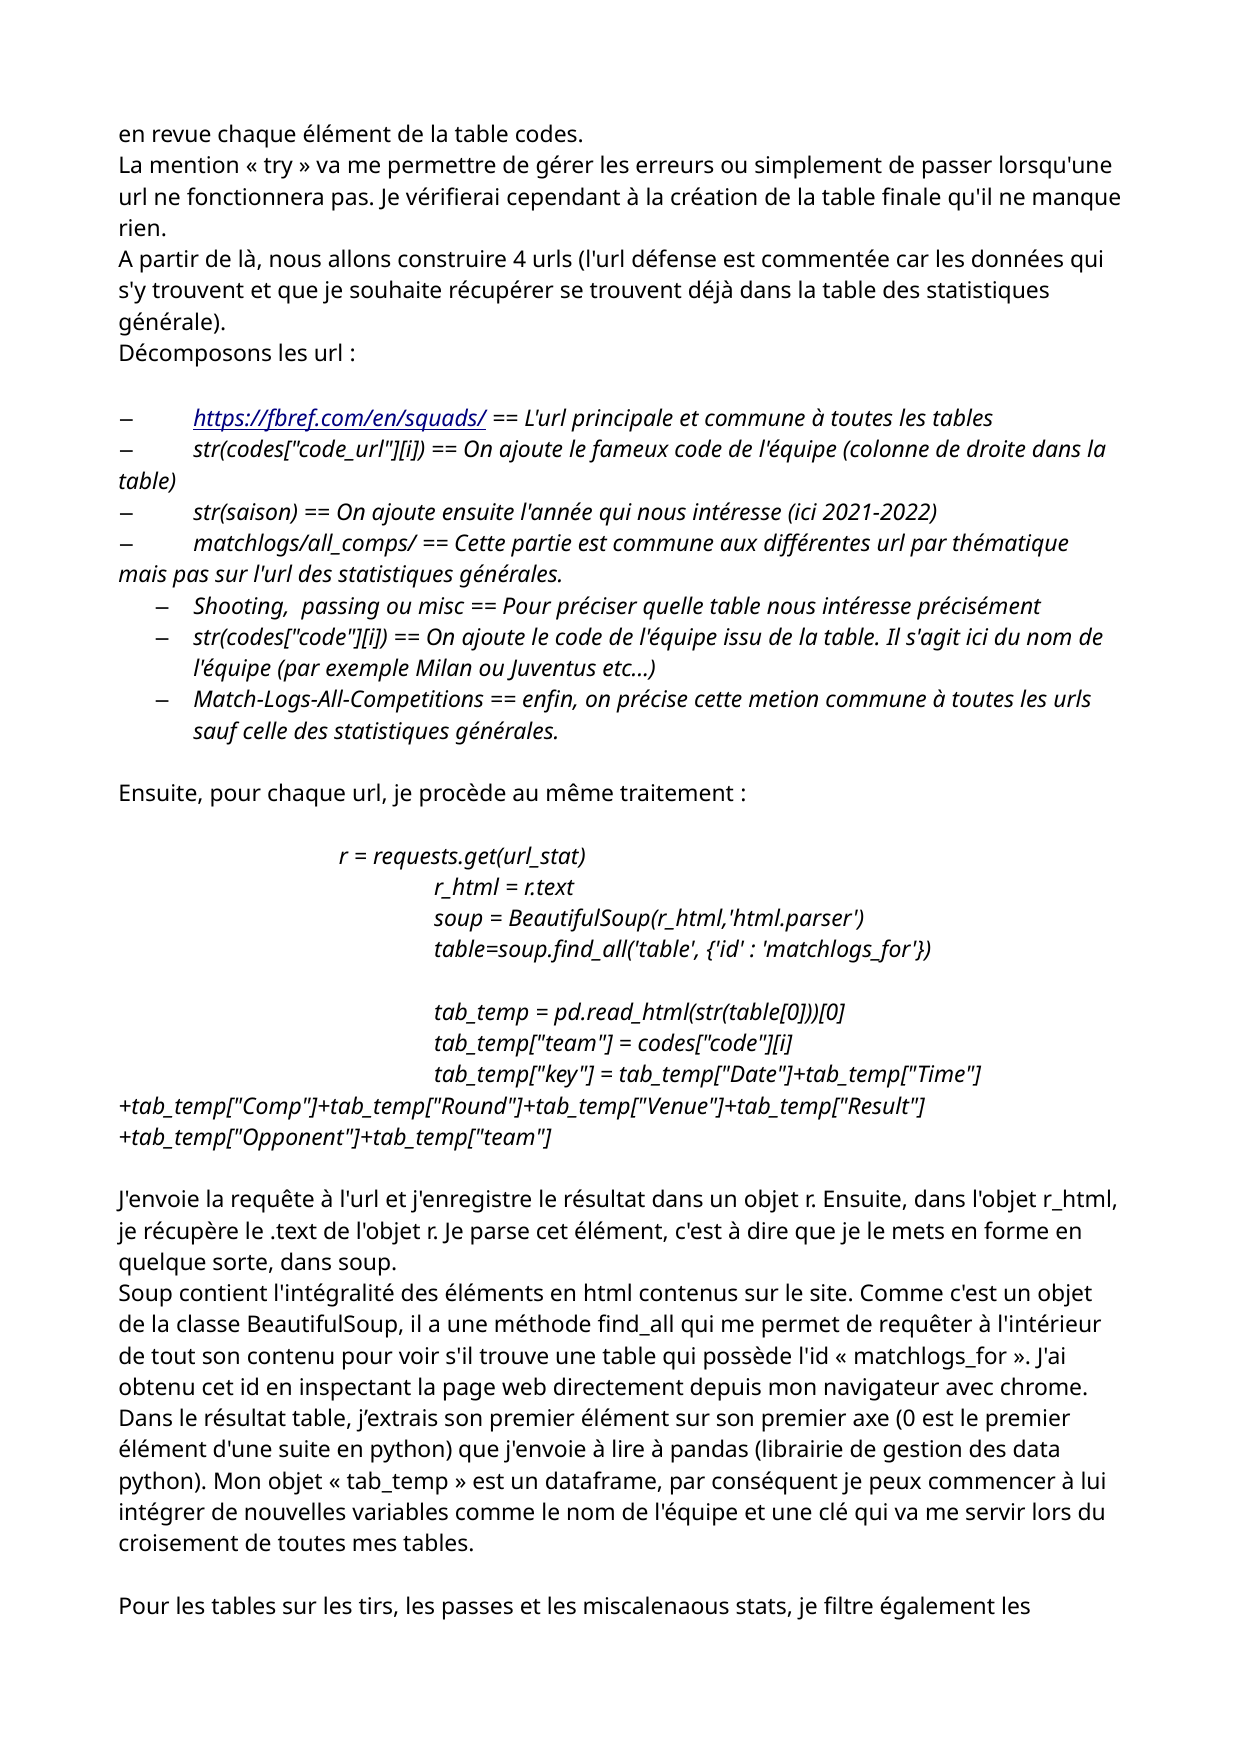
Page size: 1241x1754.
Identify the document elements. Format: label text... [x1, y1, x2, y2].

list https://fbref.com/en/squads/ == L'url principale et commune à toutes les tables [118, 402, 1122, 433]
text J'envoie la requête à l'url et j'enregistre le résultat dans un objet r. Ensuite, dans l'objet r_html, je récupère le .text de l'objet r. Je parse cet élément, c'est à dire que je le mets en forme en quelque sorte, dans soup. [118, 1183, 1122, 1277]
text tab_temp["key"] = tab_temp["Date"]+tab_temp["Time"]+tab_temp["Comp"]+tab_temp["Round"]+tab_temp["Venue"]+tab_temp["Result"]+tab_temp["Opponent"]+tab_temp["team"] [118, 1058, 1122, 1152]
text Pour les tables sur les tirs, les passes et les miscalenaous stats, je filtre également les [118, 1590, 1122, 1621]
list Shooting, passing ou misc == Pour préciser quelle table nous intéresse précisément [156, 590, 1122, 621]
text table=soup.find_all('table', {'id' : 'matchlogs_for'}) [118, 933, 1122, 965]
text soup = BeautifulSoup(r_html,'html.parser') [118, 902, 1122, 933]
list Match-Logs-All-Competitions == enfin, on précise cette metion commune à toutes les urls sauf celle des statistiques générales. [156, 683, 1122, 746]
text Dans le résultat table, j’extrais son premier élément sur son premier axe (0 est le premier élément d'une suite en python) que j'envoie à lire à pandas (librairie de gestion des data python). Mon objet « tab_temp » est un dataframe, par conséquent je peux commencer à lui intégrer de nouvelles variables comme le nom de l'équipe et une clé qui va me servir lors du croisement de toutes mes tables. [118, 1402, 1122, 1558]
text tab_temp = pd.read_html(str(table[0]))[0] [118, 996, 1122, 1027]
text r = requests.get(url_stat) [118, 840, 1122, 871]
text Décomposons les url : [118, 337, 1122, 368]
list matchlogs/all_comps/ == Cette partie est commune aux différentes url par thématique mais pas sur l'url des statistiques générales. [118, 527, 1122, 590]
text tab_temp["team"] = codes["code"][i] [118, 1027, 1122, 1058]
list str(saison) == On ajoute ensuite l'année qui nous intéresse (ici 2021-2022) [118, 496, 1122, 527]
text en revue chaque élément de la table codes. [118, 118, 1122, 149]
text Soup contient l'intégralité des éléments en html contenus sur le site. Comme c'est un objet de la classe BeautifulSoup, il a une méthode find_all qui me permet de requêter à l'intérieur de tout son contenu pour voir s'il trouve une table qui possède l'id « matchlogs_for ». J'ai obtenu cet id en inspectant la page web directement depuis mon navigateur avec chrome. [118, 1277, 1122, 1402]
list str(codes["code"][i]) == On ajoute le code de l'équipe issu de la table. Il s'agit ici du nom de l'équipe (par exemple Milan ou Juventus etc...) [156, 621, 1122, 683]
list str(codes["code_url"][i]) == On ajoute le fameux code de l'équipe (colonne de droite dans la table) [118, 433, 1122, 496]
text A partir de là, nous allons construire 4 urls (l'url défense est commentée car les données qui s'y trouvent et que je souhaite récupérer se trouvent déjà dans la table des statistiques générale). [118, 243, 1122, 337]
text Ensuite, pour chaque url, je procède au même traitement : [118, 777, 1122, 808]
text r_html = r.text [118, 871, 1122, 902]
text La mention « try » va me permettre de gérer les erreurs ou simplement de passer lorsqu'une url ne fonctionnera pas. Je vérifierai cependant à la création de la table finale qu'il ne manque rien. [118, 149, 1122, 243]
